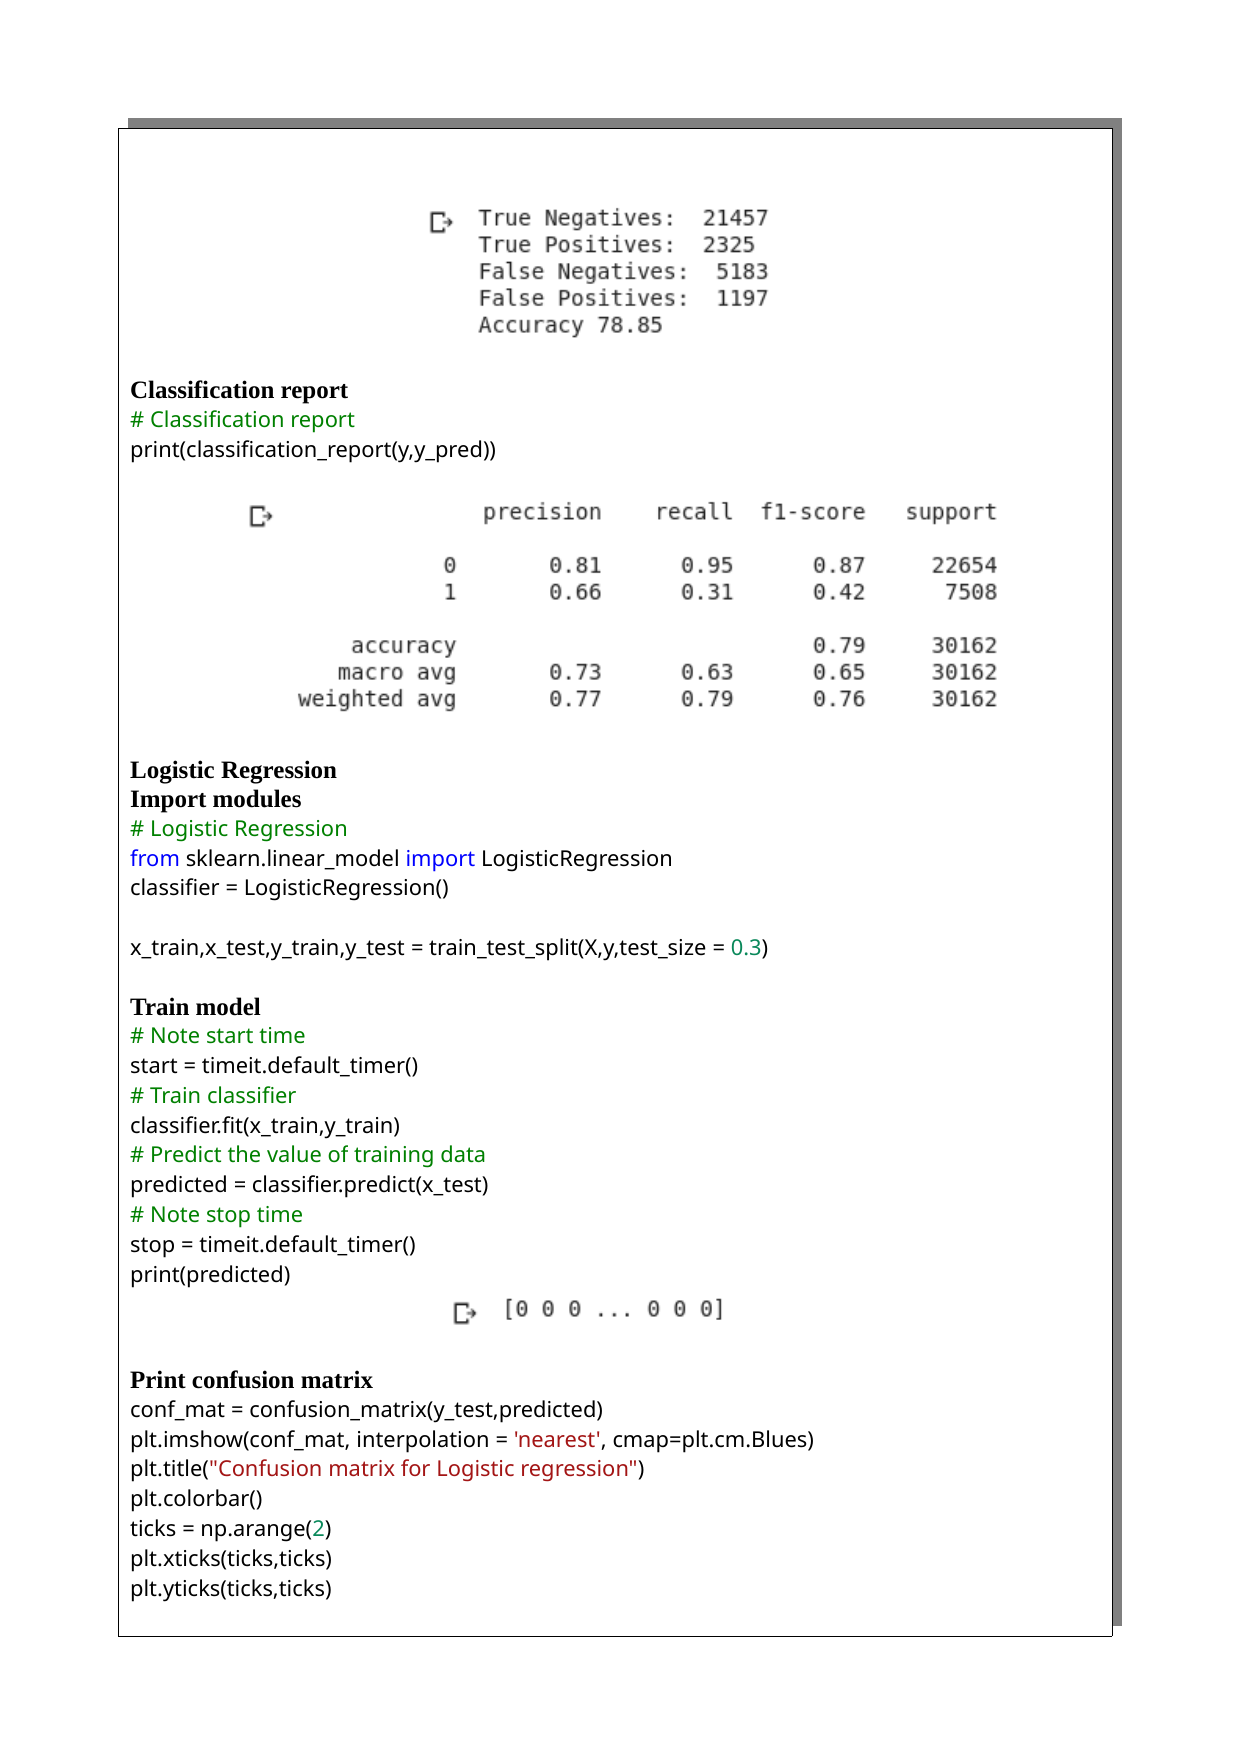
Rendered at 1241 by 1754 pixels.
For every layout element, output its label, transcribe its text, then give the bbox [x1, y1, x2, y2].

text Classification report [130, 376, 1100, 404]
text # Predict the value of training data [130, 1139, 1100, 1169]
picture [424, 200, 806, 347]
text Print confusion matrix [130, 1365, 1100, 1394]
text plt.imshow(conf_mat, interpolation = 'nearest', cmap=plt.cm.Blues) [130, 1424, 1100, 1453]
text Import modules [130, 784, 1100, 813]
text Train model [130, 992, 1100, 1020]
text # Note stop time [130, 1199, 1100, 1229]
picture [443, 1288, 787, 1336]
text plt.colorbar() [130, 1483, 1100, 1513]
text # Logistic Regression [130, 813, 1100, 843]
text conf_mat = confusion_matrix(y_test,predicted) [130, 1394, 1100, 1424]
text stop = timeit.default_timer() [130, 1229, 1100, 1259]
text print(classification_report(y,y_pred)) [130, 434, 1100, 464]
text x_train,x_test,y_train,y_test = train_test_split(X,y,test_size = 0.3) [130, 932, 1100, 962]
text classifier = LogisticRegression() [130, 872, 1100, 902]
text from sklearn.linear_model import LogisticRegression [130, 843, 1100, 872]
text plt.xticks(ticks,ticks) [130, 1543, 1100, 1573]
picture [239, 493, 1025, 727]
text # Train classifier [130, 1080, 1100, 1110]
text start = timeit.default_timer() [130, 1050, 1100, 1080]
text predicted = classifier.predict(x_test) [130, 1169, 1100, 1199]
text # Note start time [130, 1020, 1100, 1050]
text ticks = np.arange(2) [130, 1513, 1100, 1543]
text classifier.fit(x_train,y_train) [130, 1110, 1100, 1139]
text # Classification report [130, 404, 1100, 434]
text plt.title("Confusion matrix for Logistic regression") [130, 1453, 1100, 1483]
text Logistic Regression [130, 755, 1100, 784]
text print(predicted) [130, 1259, 1100, 1288]
text plt.yticks(ticks,ticks) [130, 1573, 1100, 1602]
